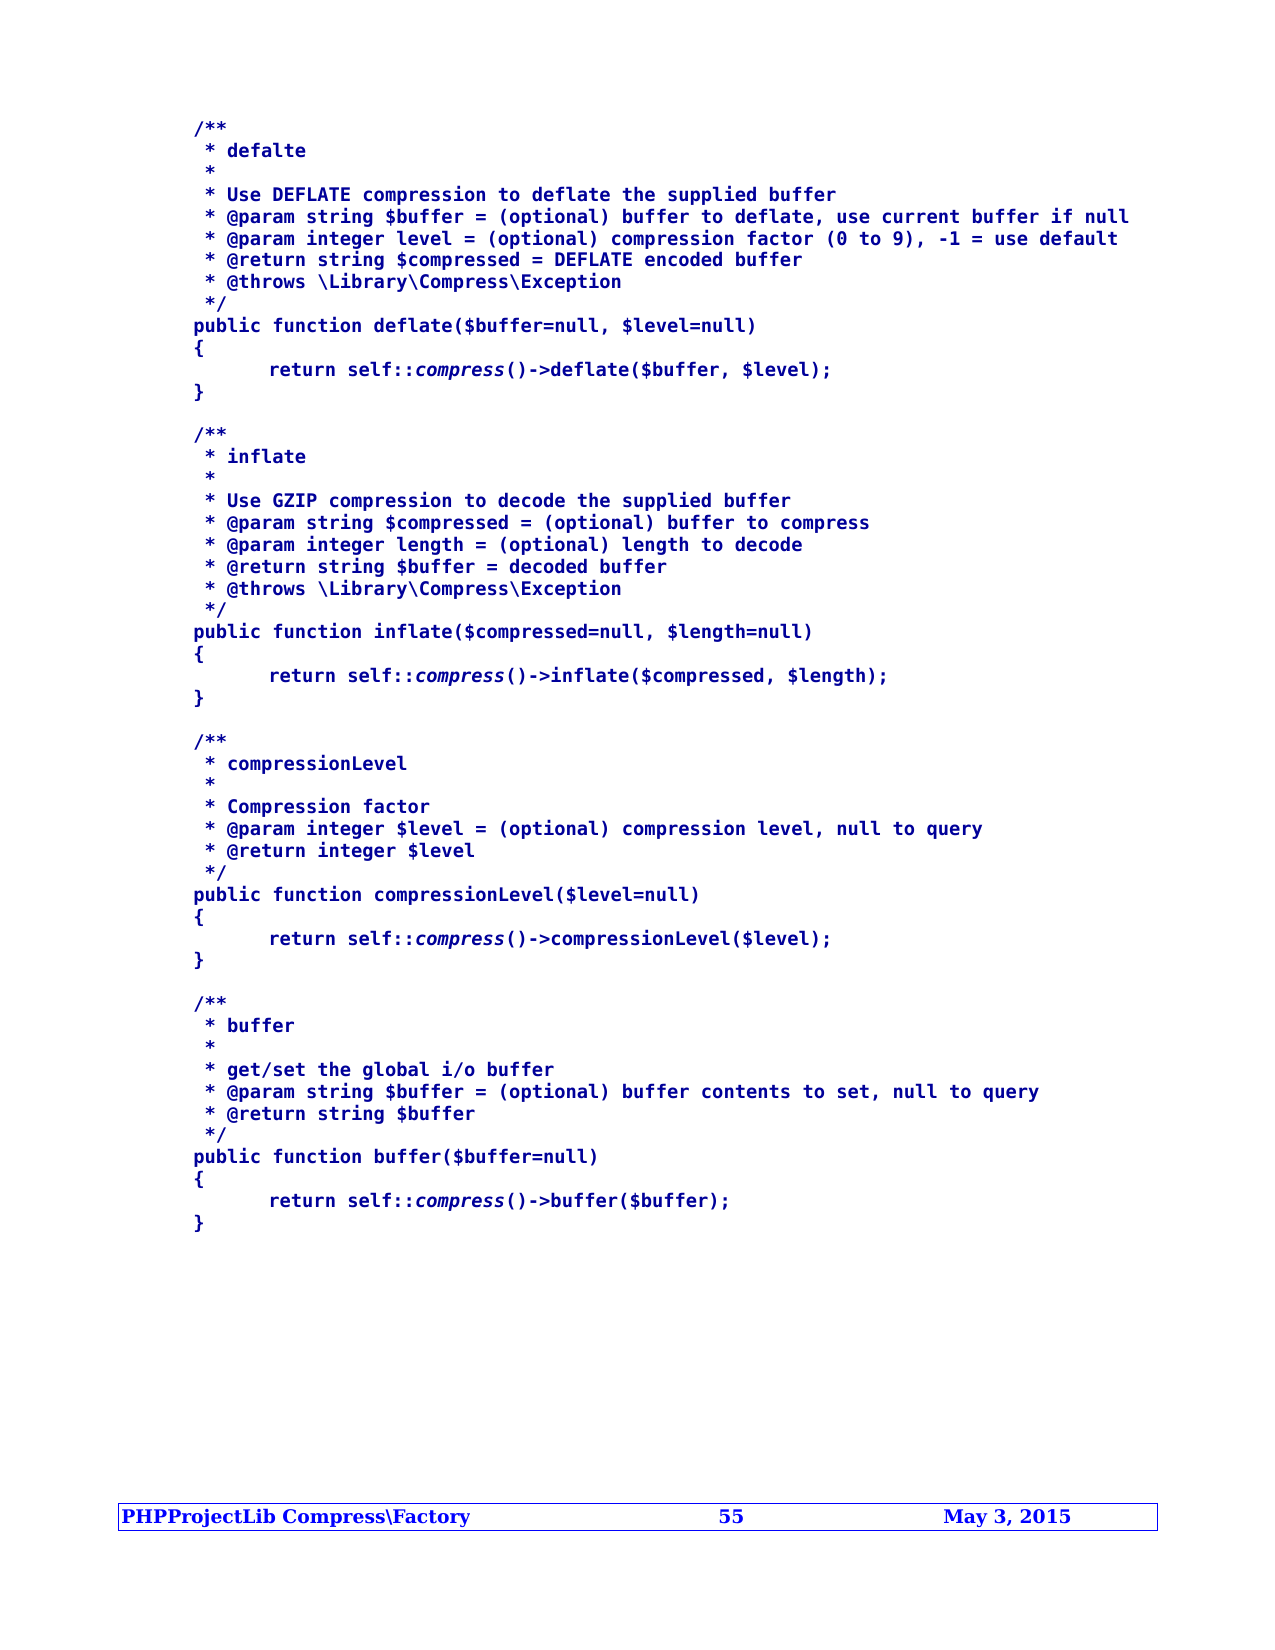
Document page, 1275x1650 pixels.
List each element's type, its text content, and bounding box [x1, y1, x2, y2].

text * @param string $compressed = (optional) buffer to compress [118, 512, 1157, 534]
text * inflate [118, 446, 1157, 468]
text public function deflate($buffer=null, $level=null) [118, 315, 1157, 337]
text public function compressionLevel($level=null) [118, 884, 1157, 906]
text } [118, 687, 1157, 709]
text */ [118, 1124, 1157, 1146]
text /** [118, 118, 1157, 140]
text public function buffer($buffer=null) [118, 1146, 1157, 1168]
text * @param integer $level = (optional) compression level, null to query [118, 818, 1157, 840]
text * @param string $buffer = (optional) buffer to deflate, use current buffer if null [118, 206, 1157, 227]
text { [118, 337, 1157, 359]
text * @return string $buffer [118, 1102, 1157, 1124]
text return self::compress()->inflate($compressed, $length); [118, 665, 1157, 687]
text */ [118, 293, 1157, 315]
text * get/set the global i/o buffer [118, 1059, 1157, 1081]
text * [118, 1037, 1157, 1059]
text * defalte [118, 140, 1157, 162]
text * @param integer level = (optional) compression factor (0 to 9), -1 = use default [118, 227, 1157, 249]
text { [118, 643, 1157, 665]
text return self::compress()->buffer($buffer); [118, 1190, 1157, 1212]
text * [118, 162, 1157, 184]
text * Compression factor [118, 796, 1157, 818]
text * @return string $compressed = DEFLATE encoded buffer [118, 249, 1157, 271]
text * [118, 468, 1157, 490]
text } [118, 949, 1157, 971]
text * Use DEFLATE compression to deflate the supplied buffer [118, 184, 1157, 206]
text * @param string $buffer = (optional) buffer contents to set, null to query [118, 1081, 1157, 1102]
text * Use GZIP compression to decode the supplied buffer [118, 490, 1157, 512]
text * @throws \Library\Compress\Exception [118, 577, 1157, 599]
text return self::compress()->deflate($buffer, $level); [118, 359, 1157, 381]
text /** [118, 424, 1157, 446]
text */ [118, 862, 1157, 884]
text */ [118, 599, 1157, 621]
text { [118, 906, 1157, 927]
text * @throws \Library\Compress\Exception [118, 271, 1157, 293]
text * buffer [118, 1015, 1157, 1037]
text * compressionLevel [118, 752, 1157, 774]
text * @return integer $level [118, 840, 1157, 862]
text } [118, 1212, 1157, 1234]
text return self::compress()->compressionLevel($level); [118, 927, 1157, 949]
text public function inflate($compressed=null, $length=null) [118, 621, 1157, 643]
text /** [118, 731, 1157, 752]
text { [118, 1168, 1157, 1190]
text * @param integer length = (optional) length to decode [118, 534, 1157, 556]
text * @return string $buffer = decoded buffer [118, 556, 1157, 577]
text } [118, 381, 1157, 402]
text * [118, 774, 1157, 796]
text /** [118, 993, 1157, 1015]
